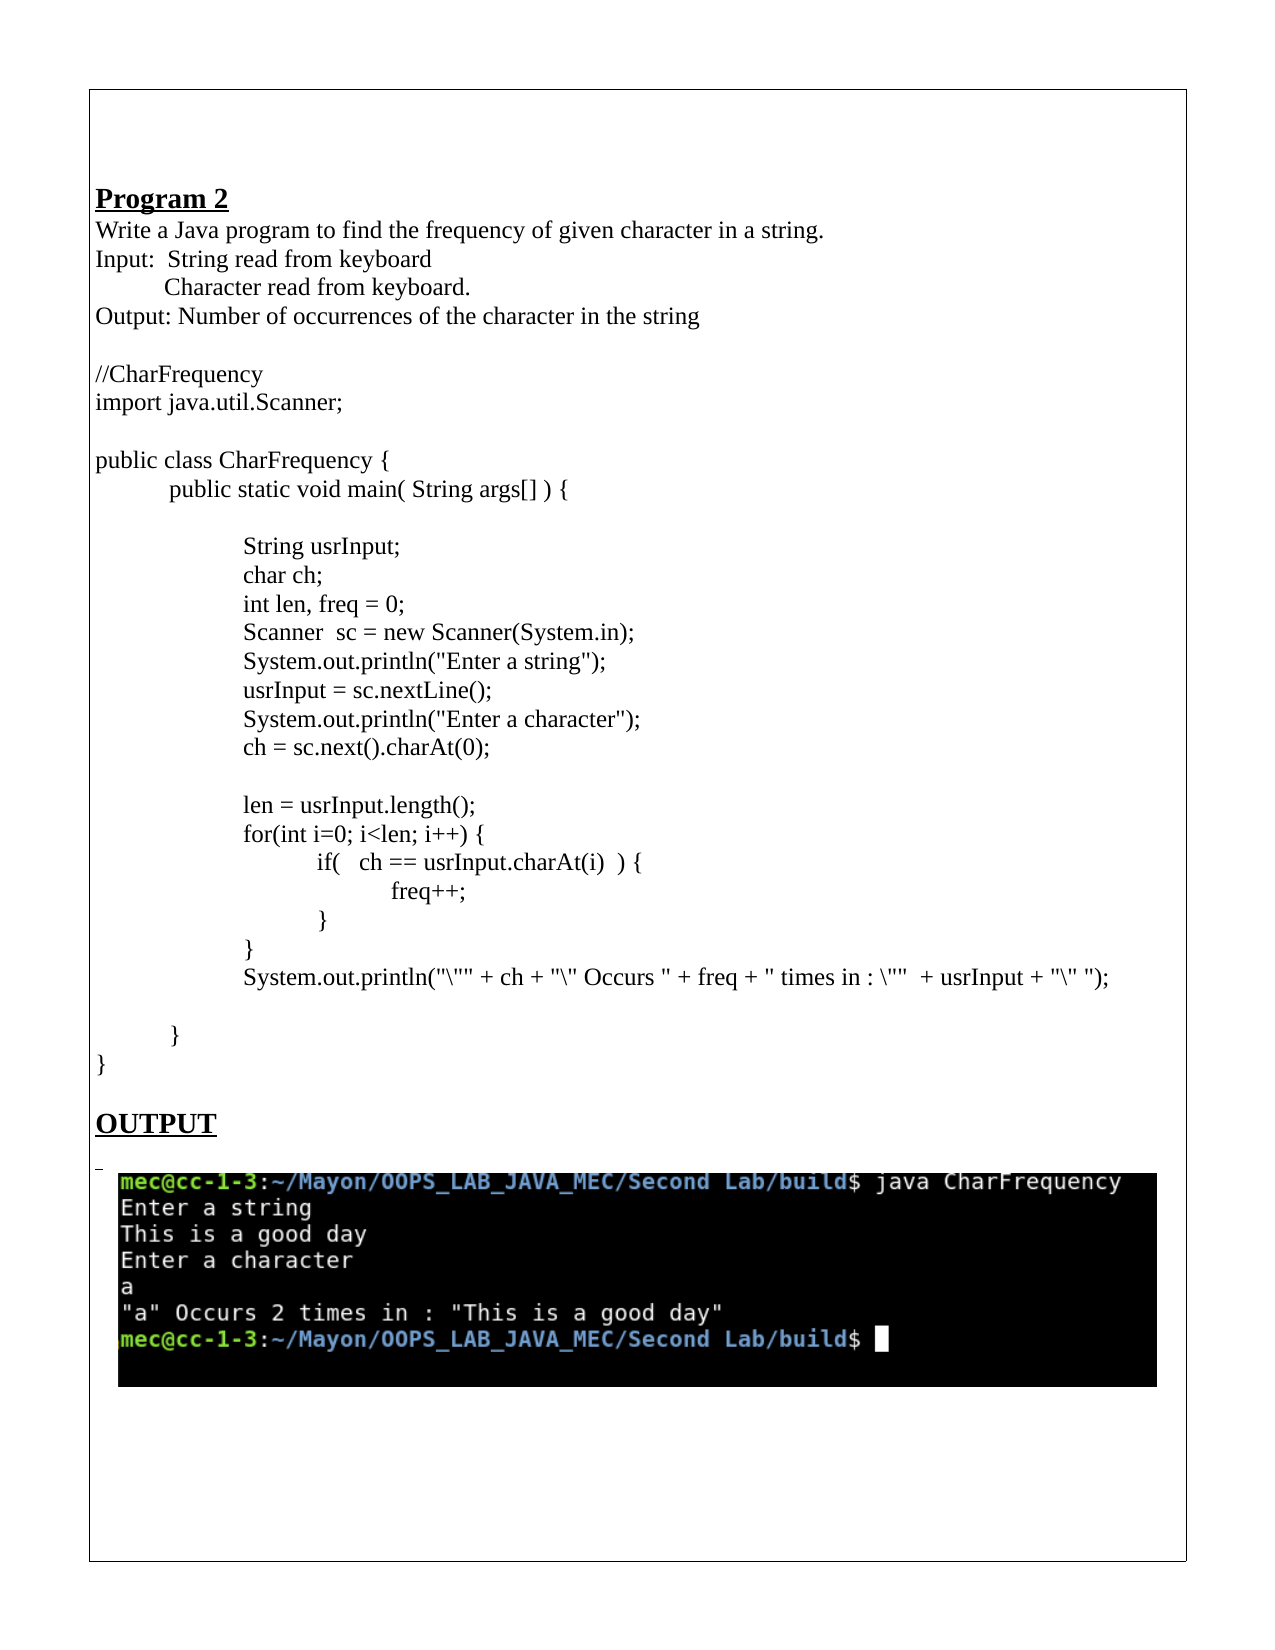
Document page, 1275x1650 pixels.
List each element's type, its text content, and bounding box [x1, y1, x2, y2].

text OUTPUT [95, 1106, 1180, 1140]
text } [95, 1020, 1180, 1049]
text len = usrInput.length(); [95, 790, 1180, 819]
text System.out.println("Enter a character"); [95, 704, 1180, 732]
text Program 2 [95, 181, 1180, 215]
text } [95, 934, 1180, 962]
text if( ch == usrInput.charAt(i) ) { [95, 847, 1180, 876]
text } [95, 1049, 1180, 1077]
text public static void main( String args[] ) { [95, 474, 1180, 502]
text Scanner sc = new Scanner(System.in); [95, 617, 1180, 646]
text char ch; [95, 560, 1180, 589]
text Output: Number of occurrences of the character in the string [95, 301, 1180, 330]
text public class CharFrequency { [95, 445, 1180, 474]
text System.out.println("\"" + ch + "\" Occurs " + freq + " times in : \"" + usrInput + "\" "); [95, 962, 1180, 991]
text usrInput = sc.nextLine(); [95, 675, 1180, 704]
text for(int i=0; i<len; i++) { [95, 819, 1180, 847]
text freq++; [95, 876, 1180, 905]
text //CharFrequency [95, 359, 1180, 387]
text ch = sc.next().charAt(0); [95, 732, 1180, 761]
text Write a Java program to find the frequency of given character in a string. [95, 215, 1180, 244]
text System.out.println("Enter a string"); [95, 646, 1180, 675]
text Character read from keyboard. [95, 272, 1180, 301]
picture [118, 1173, 1157, 1387]
text import java.util.Scanner; [95, 387, 1180, 416]
text Input: String read from keyboard [95, 244, 1180, 272]
text String usrInput; [95, 531, 1180, 560]
text int len, freq = 0; [95, 589, 1180, 617]
text } [95, 905, 1180, 934]
